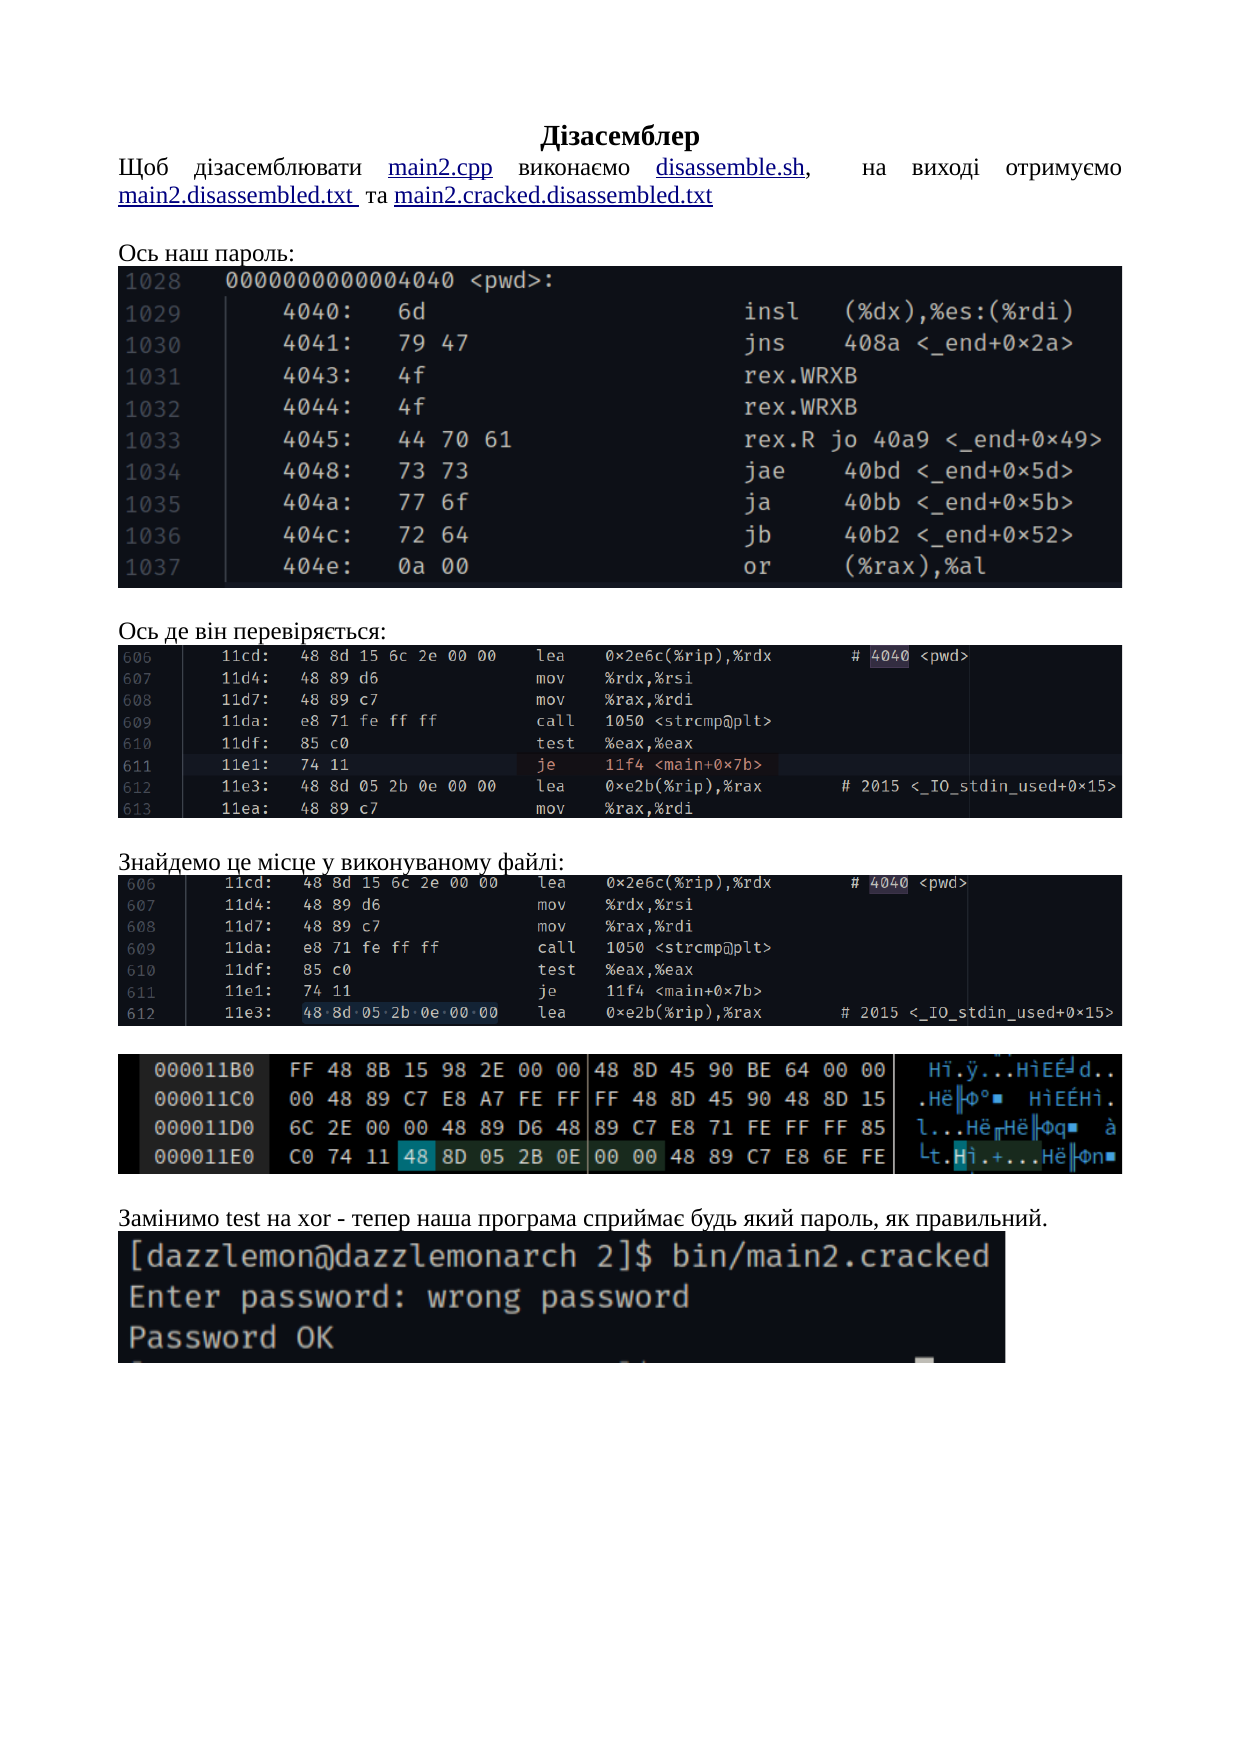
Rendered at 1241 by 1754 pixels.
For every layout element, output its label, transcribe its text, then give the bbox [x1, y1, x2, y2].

picture [118, 266, 1123, 588]
text Дізасемблер [118, 118, 1122, 152]
text Щоб дізасемблювати main2.cpp виконаємо disassemble.sh, на виході отримуємо main2.disassembled.txt та main2.cracked.disassembled.txt [118, 152, 1122, 209]
picture [118, 1054, 1123, 1174]
text Ось наш пароль: [118, 238, 1122, 266]
text Знайдемо це місце у виконуваному файлі: [118, 847, 1122, 875]
picture [118, 645, 1123, 818]
text Замінимо test на xor - тепер наша програма сприймає будь який пароль, як правильний. [118, 1203, 1122, 1232]
text Ось де він перевіряється: [118, 616, 1122, 645]
picture [118, 875, 1123, 1026]
picture [118, 1231, 1006, 1363]
